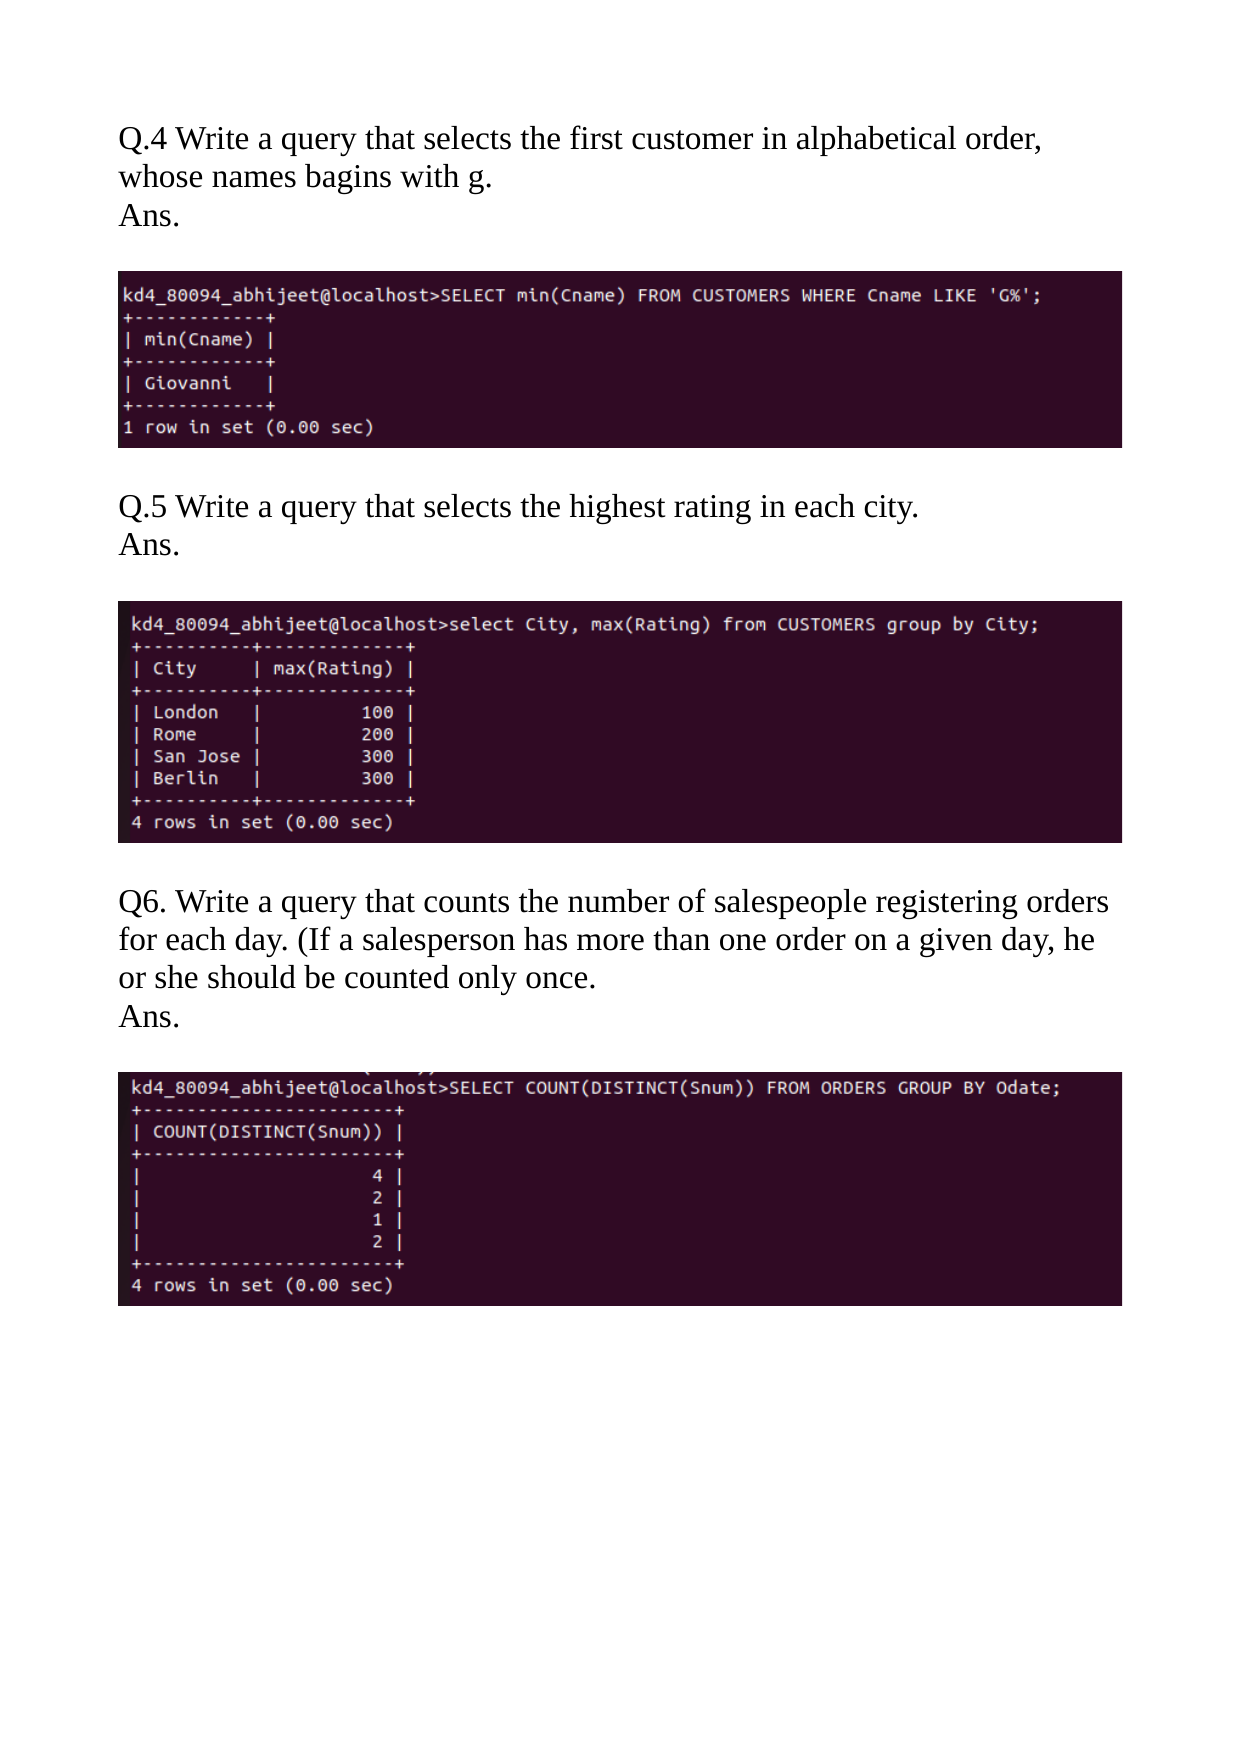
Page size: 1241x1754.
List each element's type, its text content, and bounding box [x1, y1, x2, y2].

picture [118, 1072, 1123, 1306]
text Q.4 Write a query that selects the first customer in alphabetical order, whose names bagins with g. [118, 118, 1122, 195]
text Q.5 Write a query that selects the highest rating in each city. Ans. [118, 486, 1122, 563]
text Ans. [118, 996, 1122, 1034]
picture [118, 601, 1123, 843]
text Ans. [118, 195, 1122, 233]
text Q6. Write a query that counts the number of salespeople registering orders for each day. (If a salesperson has more than one order on a given day, he or she should be counted only once. [118, 881, 1122, 996]
picture [118, 271, 1123, 448]
